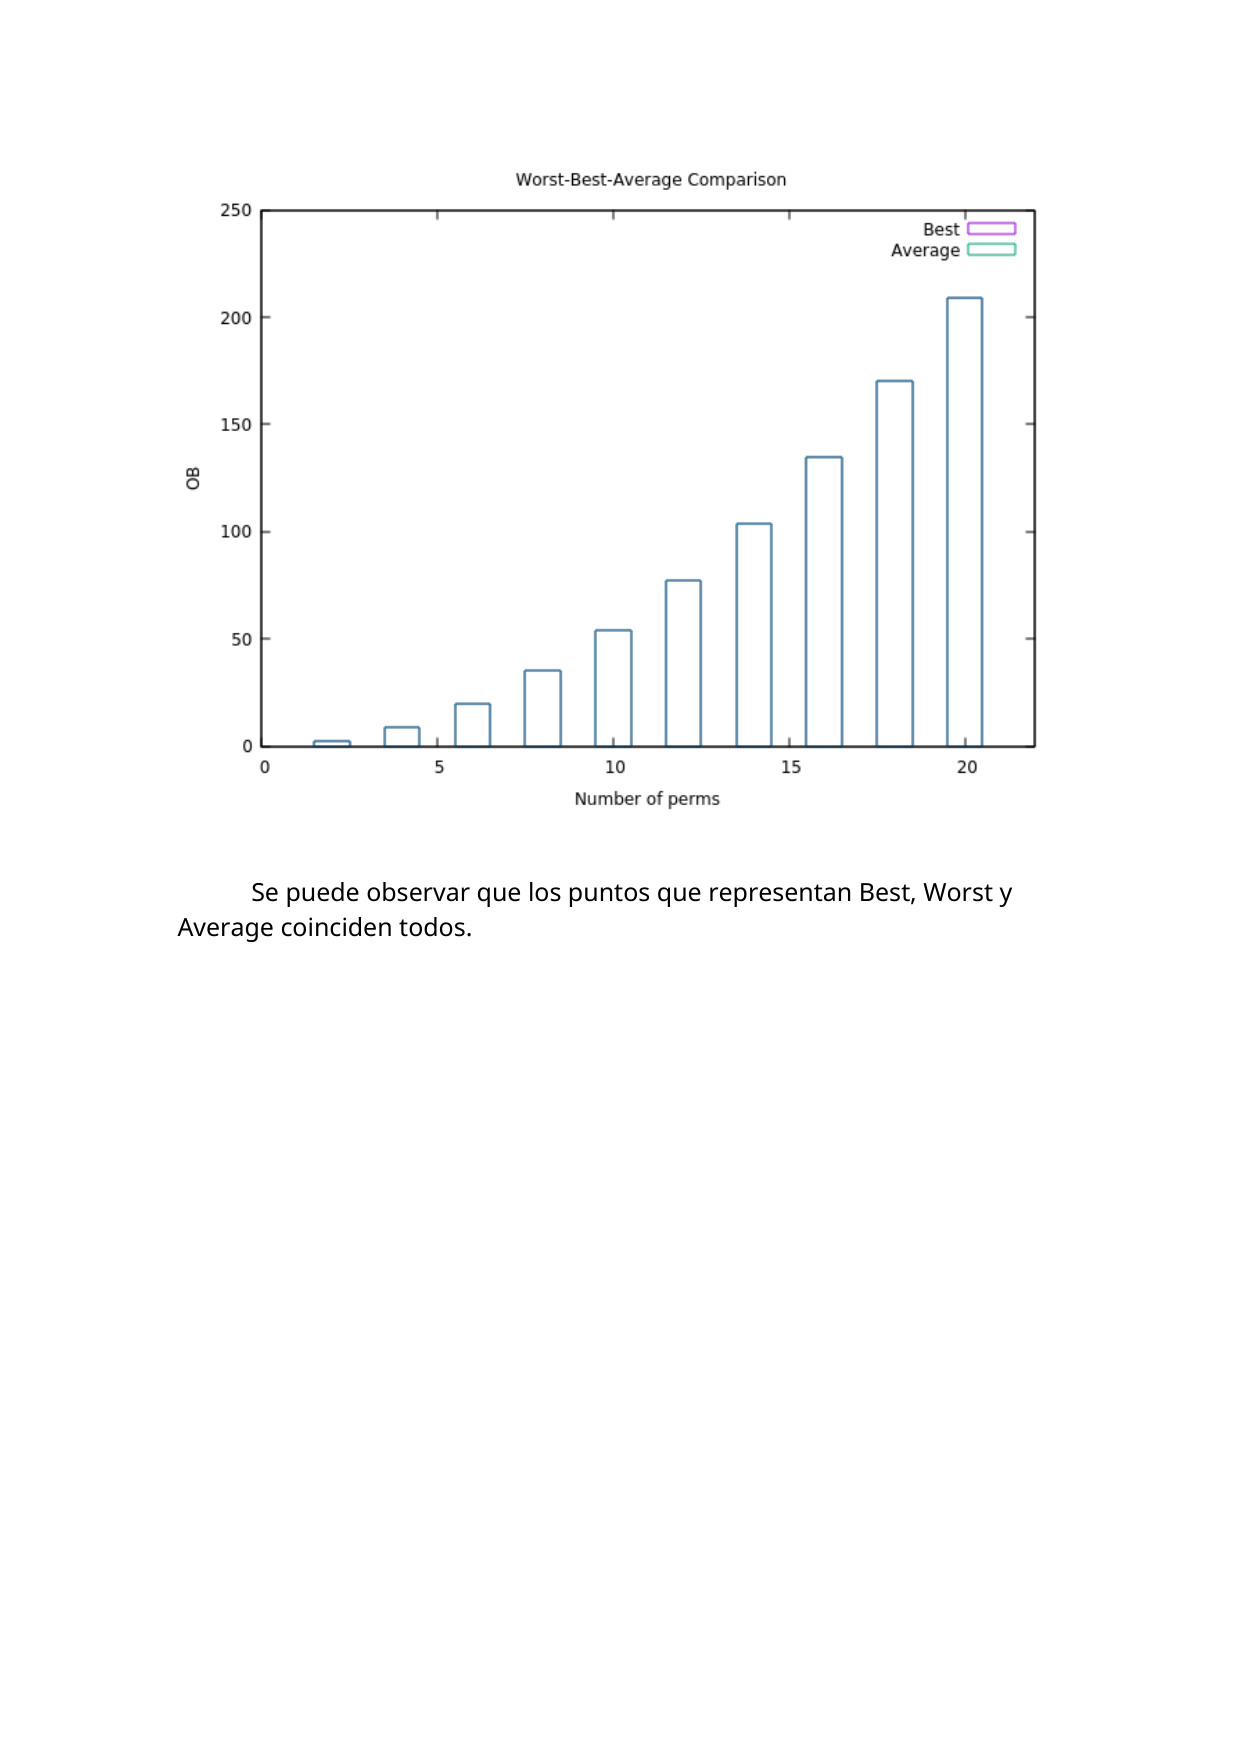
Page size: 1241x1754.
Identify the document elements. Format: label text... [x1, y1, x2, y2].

picture [177, 147, 1063, 812]
text Se puede observar que los puntos que representan Best, Worst y Average coinciden todos. [177, 875, 1063, 943]
